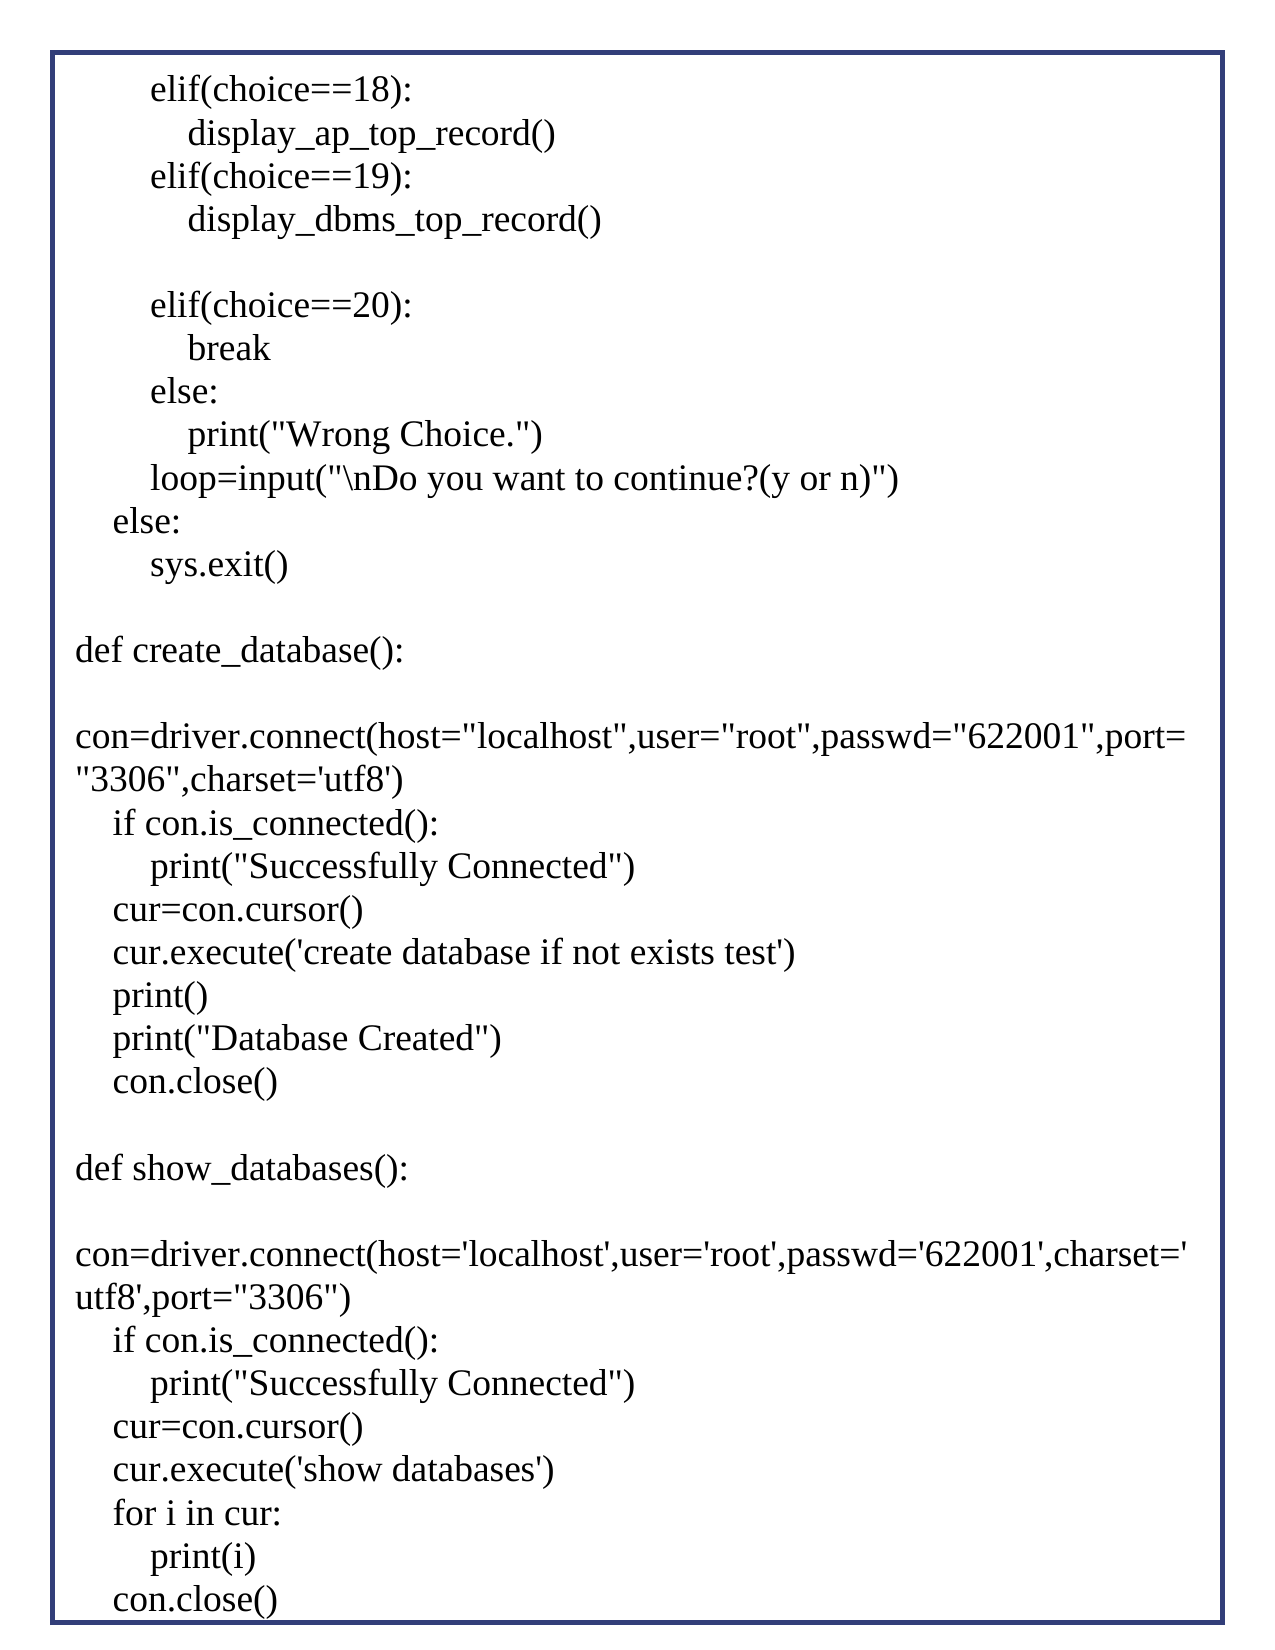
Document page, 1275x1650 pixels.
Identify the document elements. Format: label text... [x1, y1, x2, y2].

text elif(choice==18): [75, 67, 1200, 110]
text loop=input("\nDo you want to continue?(y or n)") [75, 455, 1200, 498]
text cur=con.cursor() [75, 1404, 1200, 1447]
text break [75, 326, 1200, 369]
text con.close() [75, 1576, 1200, 1619]
text if con.is_connected(): [75, 800, 1200, 843]
text elif(choice==20): [75, 282, 1200, 326]
text if con.is_connected(): [75, 1317, 1200, 1361]
text def create_database(): [75, 627, 1200, 671]
text cur.execute('show databases') [75, 1447, 1200, 1490]
text print() [75, 972, 1200, 1016]
text print("Successfully Connected") [75, 843, 1200, 886]
text print("Successfully Connected") [75, 1361, 1200, 1404]
text else: [75, 498, 1200, 541]
text con=driver.connect(host='localhost',user='root',passwd='622001',charset='utf8',port="3306") [75, 1188, 1200, 1317]
text print("Database Created") [75, 1016, 1200, 1059]
text else: [75, 369, 1200, 412]
text display_dbms_top_record() [75, 196, 1200, 239]
text print(i) [75, 1533, 1200, 1576]
text def show_databases(): [75, 1145, 1200, 1188]
text sys.exit() [75, 541, 1200, 584]
text elif(choice==19): [75, 153, 1200, 196]
text display_ap_top_record() [75, 110, 1200, 153]
text print("Wrong Choice.") [75, 412, 1200, 455]
text con.close() [75, 1059, 1200, 1102]
text cur.execute('create database if not exists test') [75, 929, 1200, 972]
text for i in cur: [75, 1490, 1200, 1533]
text con=driver.connect(host="localhost",user="root",passwd="622001",port="3306",charset='utf8') [75, 671, 1200, 800]
text cur=con.cursor() [75, 886, 1200, 929]
